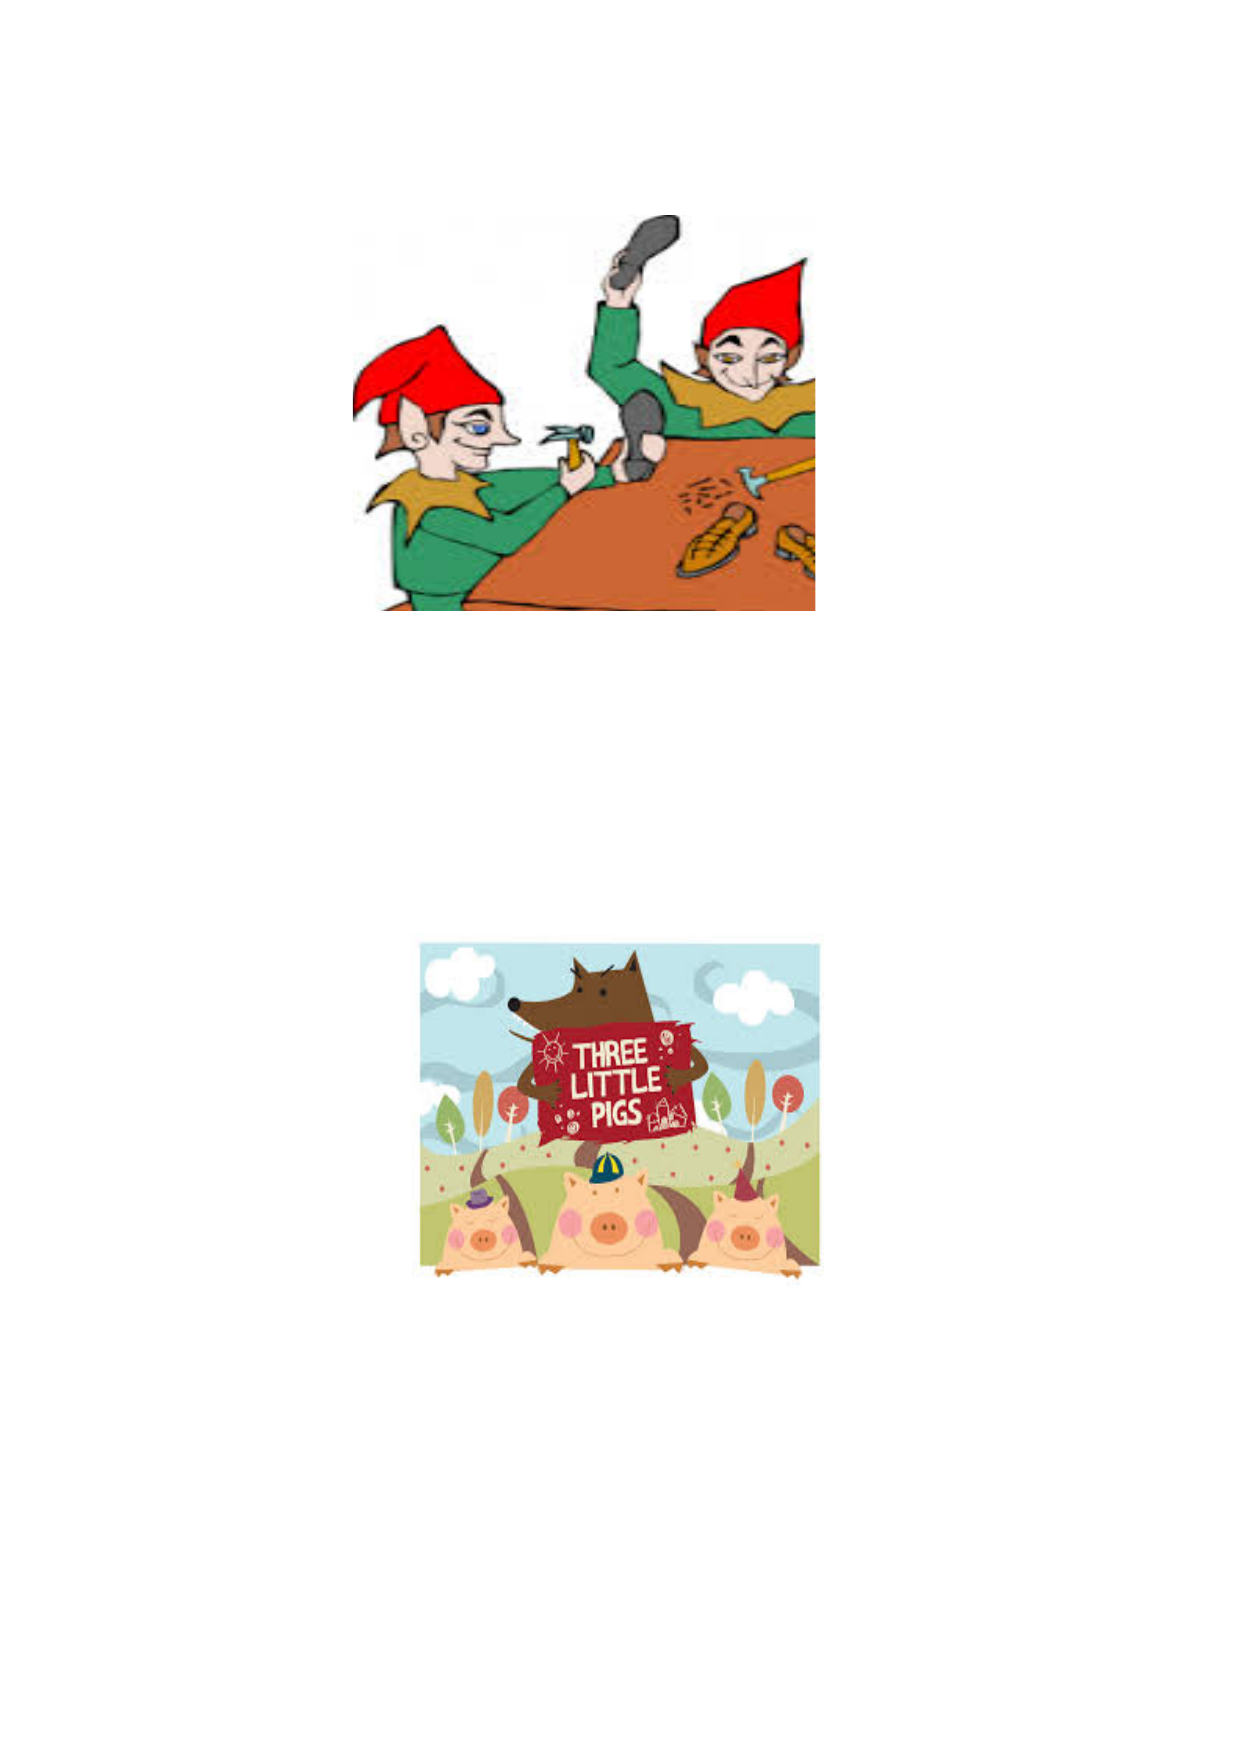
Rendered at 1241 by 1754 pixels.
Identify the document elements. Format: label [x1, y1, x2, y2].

picture [411, 933, 829, 1287]
